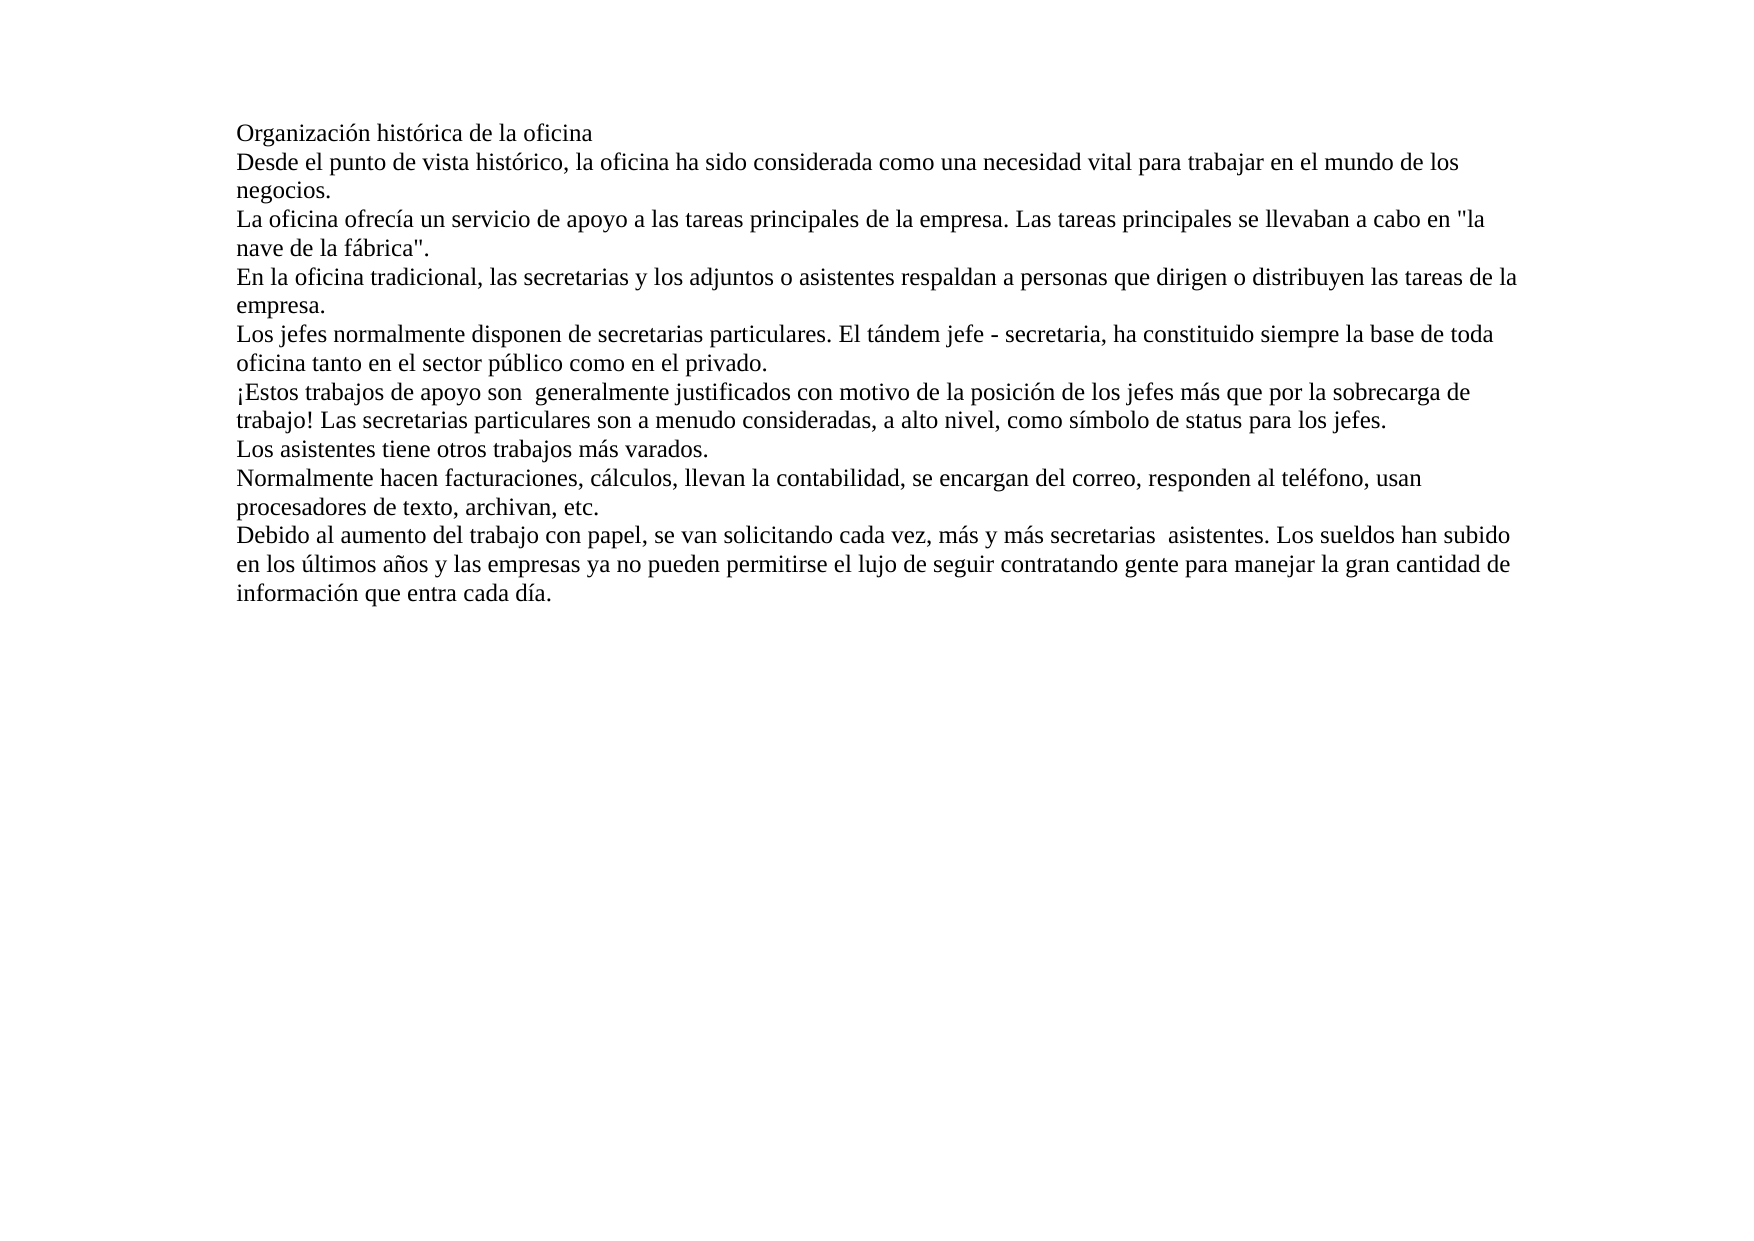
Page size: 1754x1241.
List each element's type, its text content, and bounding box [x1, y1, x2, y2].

text Debido al aumento del trabajo con papel, se van solicitando cada vez, más y más secretarias asistentes. Los sueldos han subido en los últimos años y las empresas ya no pueden permitirse el lujo de seguir contratando gente para manejar la gran cantidad de información que entra cada día. [236, 521, 1518, 607]
text En la oficina tradicional, las secretarias y los adjuntos o asistentes respaldan a personas que dirigen o distribuyen las tareas de la empresa. [236, 262, 1518, 319]
text Desde el punto de vista histórico, la oficina ha sido considerada como una necesidad vital para trabajar en el mundo de los negocios. [236, 147, 1518, 204]
text Normalmente hacen facturaciones, cálculos, llevan la contabilidad, se encargan del correo, responden al teléfono, usan procesadores de texto, archivan, etc. [236, 463, 1518, 521]
text Los jefes normalmente disponen de secretarias particulares. El tándem jefe - secretaria, ha constituido siempre la base de toda oficina tanto en el sector público como en el privado. [236, 319, 1518, 377]
text Organización histórica de la oficina [236, 118, 1518, 147]
text ¡Estos trabajos de apoyo son generalmente justificados con motivo de la posición de los jefes más que por la sobrecarga de trabajo! Las secretarias particulares son a menudo consideradas, a alto nivel, como símbolo de status para los jefes. [236, 377, 1518, 434]
text La oficina ofrecía un servicio de apoyo a las tareas principales de la empresa. Las tareas principales se llevaban a cabo en "la nave de la fábrica". [236, 204, 1518, 262]
text Los asistentes tiene otros trabajos más varados. [236, 434, 1518, 463]
